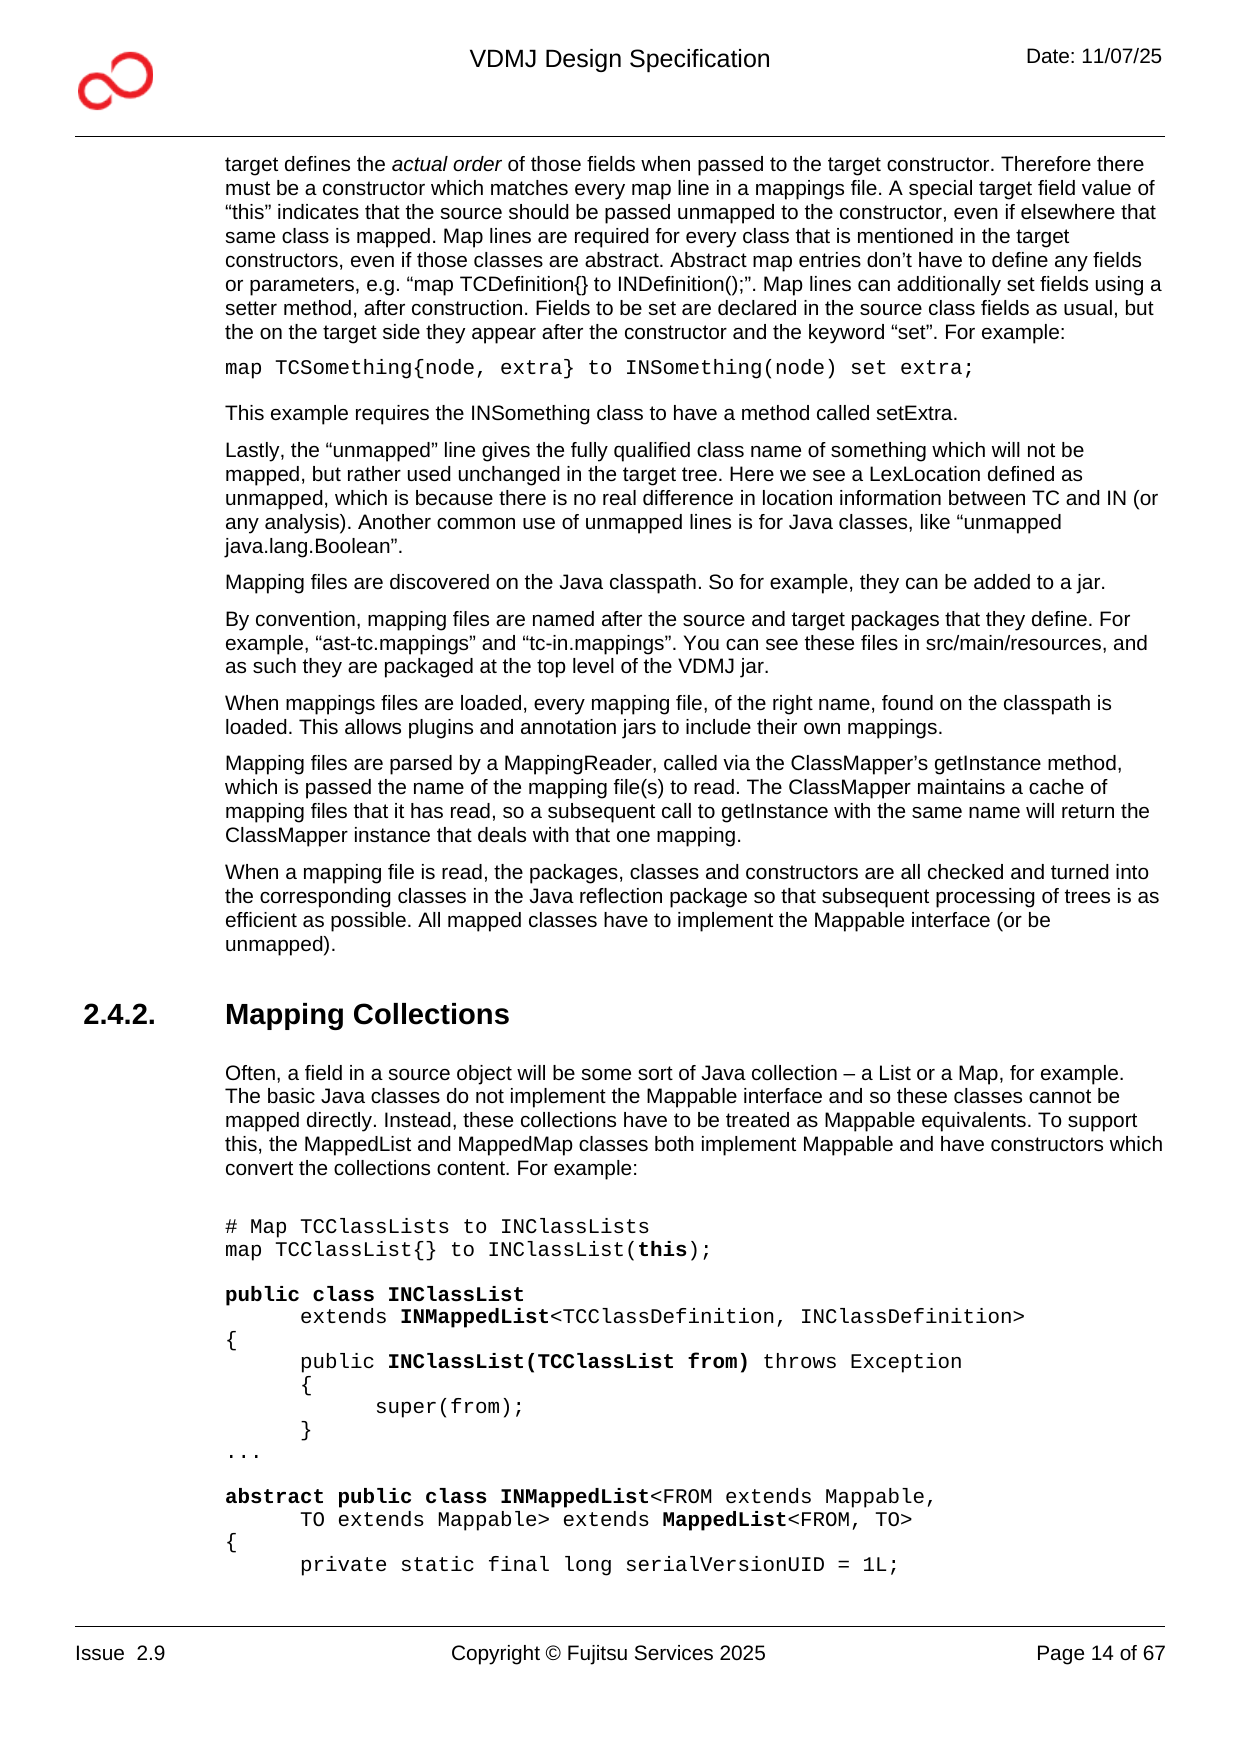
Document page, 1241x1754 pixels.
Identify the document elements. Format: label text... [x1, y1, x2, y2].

text TO extends Mappable> extends MappedList<FROM, TO> [225, 1508, 1165, 1531]
text When mappings files are loaded, every mapping file, of the right name, found on the classpath is loaded. This allows plugins and annotation jars to include their own mappings. [225, 691, 1165, 739]
text map TCClassList{} to INClassList(this); [225, 1238, 1165, 1261]
text } [225, 1418, 1165, 1441]
text { [225, 1328, 1165, 1351]
text By convention, mapping files are named after the source and target packages that they define. For example, “ast-tc.mappings” and “tc-in.mappings”. You can see these files in src/main/resources, and as such they are packaged at the top level of the VDMJ jar. [225, 607, 1165, 679]
text ... [225, 1441, 1165, 1463]
text # Map TCClassLists to INClassLists [225, 1216, 1165, 1238]
text private static final long serialVersionUID = 1L; [225, 1553, 1165, 1576]
text { [225, 1531, 1165, 1553]
text Mapping files are discovered on the Java classpath. So for example, they can be added to a jar. [225, 570, 1165, 594]
picture [78, 44, 153, 120]
text When a mapping file is read, the packages, classes and constructors are all checked and turned into the corresponding classes in the Java reflection package so that subsequent processing of trees is as efficient as possible. All mapped classes have to implement the Mappable interface (or be unmapped). [225, 860, 1165, 956]
text public class INClassList [225, 1283, 1165, 1306]
text This example requires the INSomething class to have a method called setExtra. [225, 402, 1165, 426]
text Often, a field in a source object will be some sort of Java collection – a List or a Map, for example. The basic Java classes do not implement the Mappable interface and so these classes cannot be mapped directly. Instead, these collections have to be treated as Mappable equivalents. To support this, the MappedList and MappedMap classes both implement Mappable and have constructors which convert the collections content. For example: [225, 1061, 1165, 1181]
text Lastly, the “unmapped” line gives the fully qualified class name of something which will not be mapped, but rather used unchanged in the target tree. Here we see a LexLocation defined as unmapped, which is because there is no real difference in location information between TC and IN (or any analysis). Another common use of unmapped lines is for Java classes, like “unmapped java.lang.Boolean”. [225, 438, 1165, 558]
text extends INMappedList<TCClassDefinition, INClassDefinition> [225, 1306, 1165, 1328]
text public INClassList(TCClassList from) throws Exception [225, 1351, 1165, 1373]
text target defines the actual order of those fields when passed to the target constructor. Therefore there must be a constructor which matches every map line in a mappings file. A special target field value of “this” indicates that the source should be passed unmapped to the constructor, even if elsewhere that same class is mapped. Map lines are required for every class that is mentioned in the target constructors, even if those classes are abstract. Abstract map entries don’t have to define any fields or parameters, e.g. “map TCDefinition{} to INDefinition();”. Map lines can additionally set fields using a setter method, after construction. Fields to be set are declared in the source class fields as usual, but the on the target side they appear after the constructor and the keyword “set”. For example: [225, 152, 1165, 344]
text super(from); [225, 1396, 1165, 1418]
text map TCSomething{node, extra} to INSomething(node) set extra; [225, 357, 1165, 379]
text abstract public class INMappedList<FROM extends Mappable, [225, 1486, 1165, 1508]
text Mapping files are parsed by a MappingReader, called via the ClassMapper’s getInstance method, which is passed the name of the mapping file(s) to read. The ClassMapper maintains a cache of mapping files that it has read, so a subsequent call to getInstance with the same name will return the ClassMapper instance that deals with that one mapping. [225, 752, 1165, 847]
subtitle Mapping Collections [75, 998, 1165, 1031]
text { [225, 1373, 1165, 1396]
